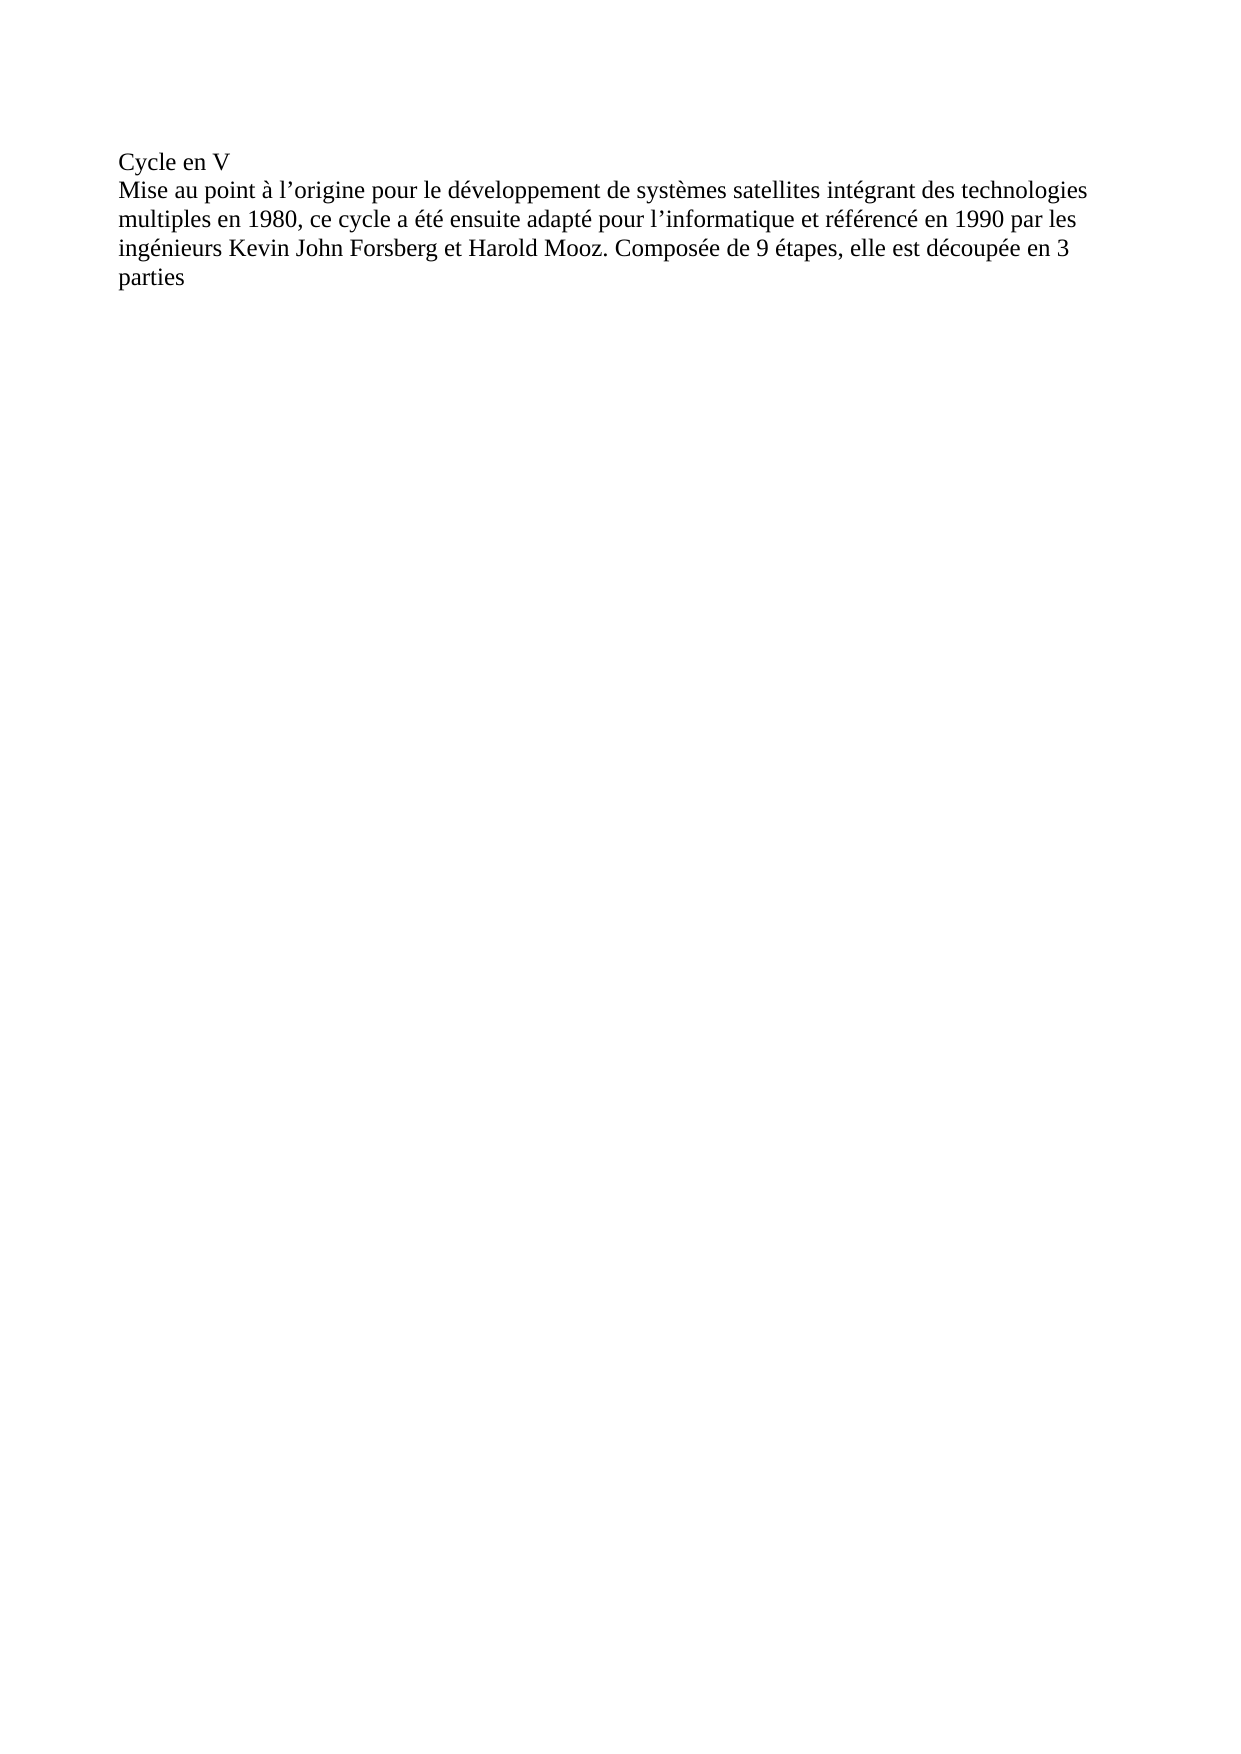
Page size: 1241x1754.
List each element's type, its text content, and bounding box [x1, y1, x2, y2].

text Cycle en V [118, 147, 1122, 176]
text Mise au point à l’origine pour le développement de systèmes satellites intégrant des technologies multiples en 1980, ce cycle a été ensuite adapté pour l’informatique et référencé en 1990 par les ingénieurs Kevin John Forsberg et Harold Mooz. Composée de 9 étapes, elle est découpée en 3 parties [118, 176, 1122, 291]
